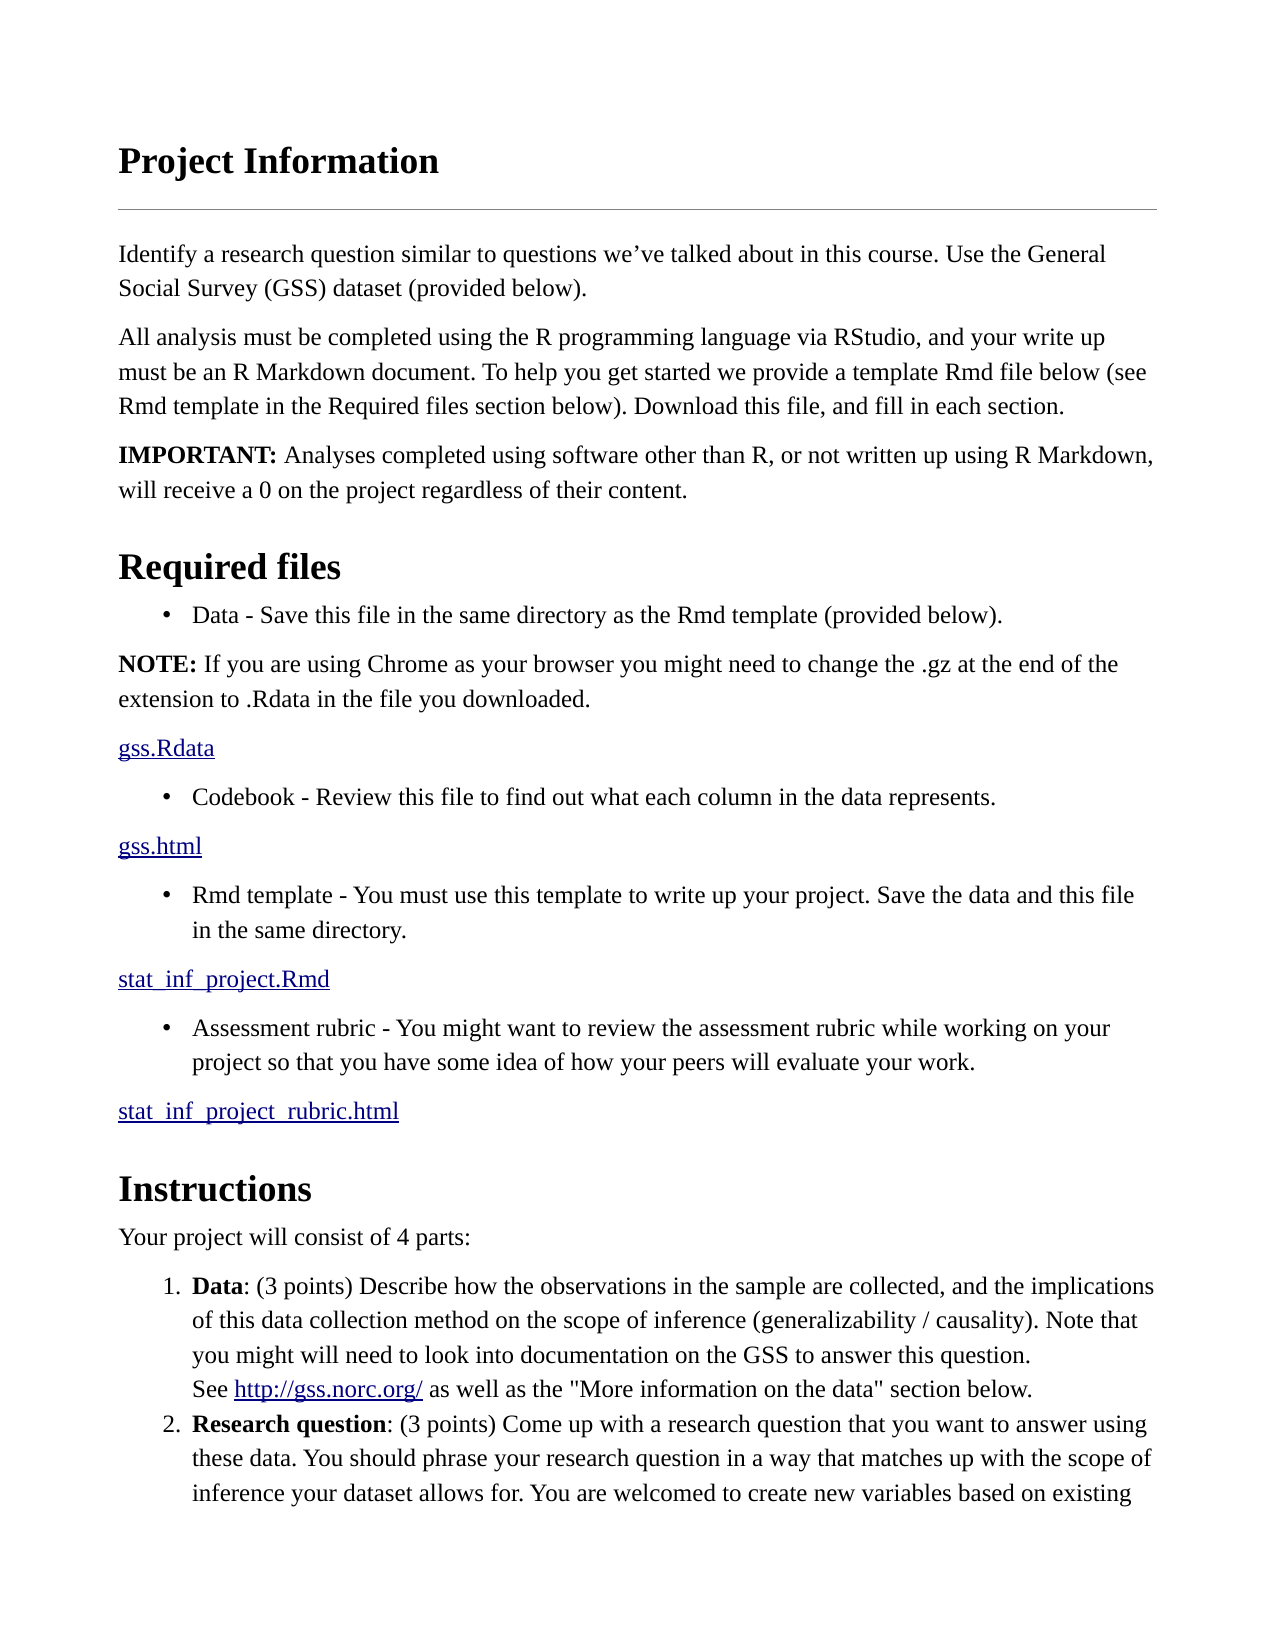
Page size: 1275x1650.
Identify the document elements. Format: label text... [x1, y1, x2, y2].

list Research question: (3 points) Come up with a research question that you want to answer using these data. You should phrase your research question in a way that matches up with the scope of inference your dataset allows for. You are welcomed to create new variables based on existing [162, 1409, 1157, 1507]
text IMPORTANT: Analyses completed using software other than R, or not written up using R Markdown, will receive a 0 on the project regardless of their content. [118, 440, 1157, 504]
text stat_inf_project.Rmd [118, 964, 1157, 992]
text NOTE: If you are using Chrome as your browser you might need to change the .gz at the end of the extension to .Rdata in the file you downloaded. [118, 649, 1157, 713]
text gss.Rdata [118, 733, 1157, 762]
list Assessment rubric - You might want to review the assessment rubric while working on your project so that you have some idea of how your peers will evaluate your work. [162, 1013, 1157, 1076]
text stat_inf_project_rubric.html [118, 1096, 1157, 1125]
text gss.html [118, 831, 1157, 860]
subtitle Instructions [118, 1166, 1157, 1209]
list Codebook - Review this file to find out what each column in the data represents. [162, 782, 1157, 811]
subtitle Required files [118, 545, 1157, 588]
text All analysis must be completed using the R programming language via RStudio, and your write up must be an R Markdown document. To help you get started we provide a template Rmd file below (see Rmd template in the Required files section below). Download this file, and fill in each section. [118, 322, 1157, 420]
subtitle Project Information [118, 139, 1157, 182]
text Identify a research question similar to questions we’ve talked about in this course. Use the General Social Survey (GSS) dataset (provided below). [118, 239, 1157, 302]
text Your project will consist of 4 parts: [118, 1222, 1157, 1251]
list Data: (3 points) Describe how the observations in the sample are collected, and the implications of this data collection method on the scope of inference (generalizability / causality). Note that you might will need to look into documentation on the GSS to answer this question. See http://gss.norc.org/ as well as the "More information on the data" section below. [162, 1271, 1157, 1403]
list Data - Save this file in the same directory as the Rmd template (provided below). [162, 600, 1157, 629]
list Rmd template - You must use this template to write up your project. Save the data and this file in the same directory. [162, 880, 1157, 943]
